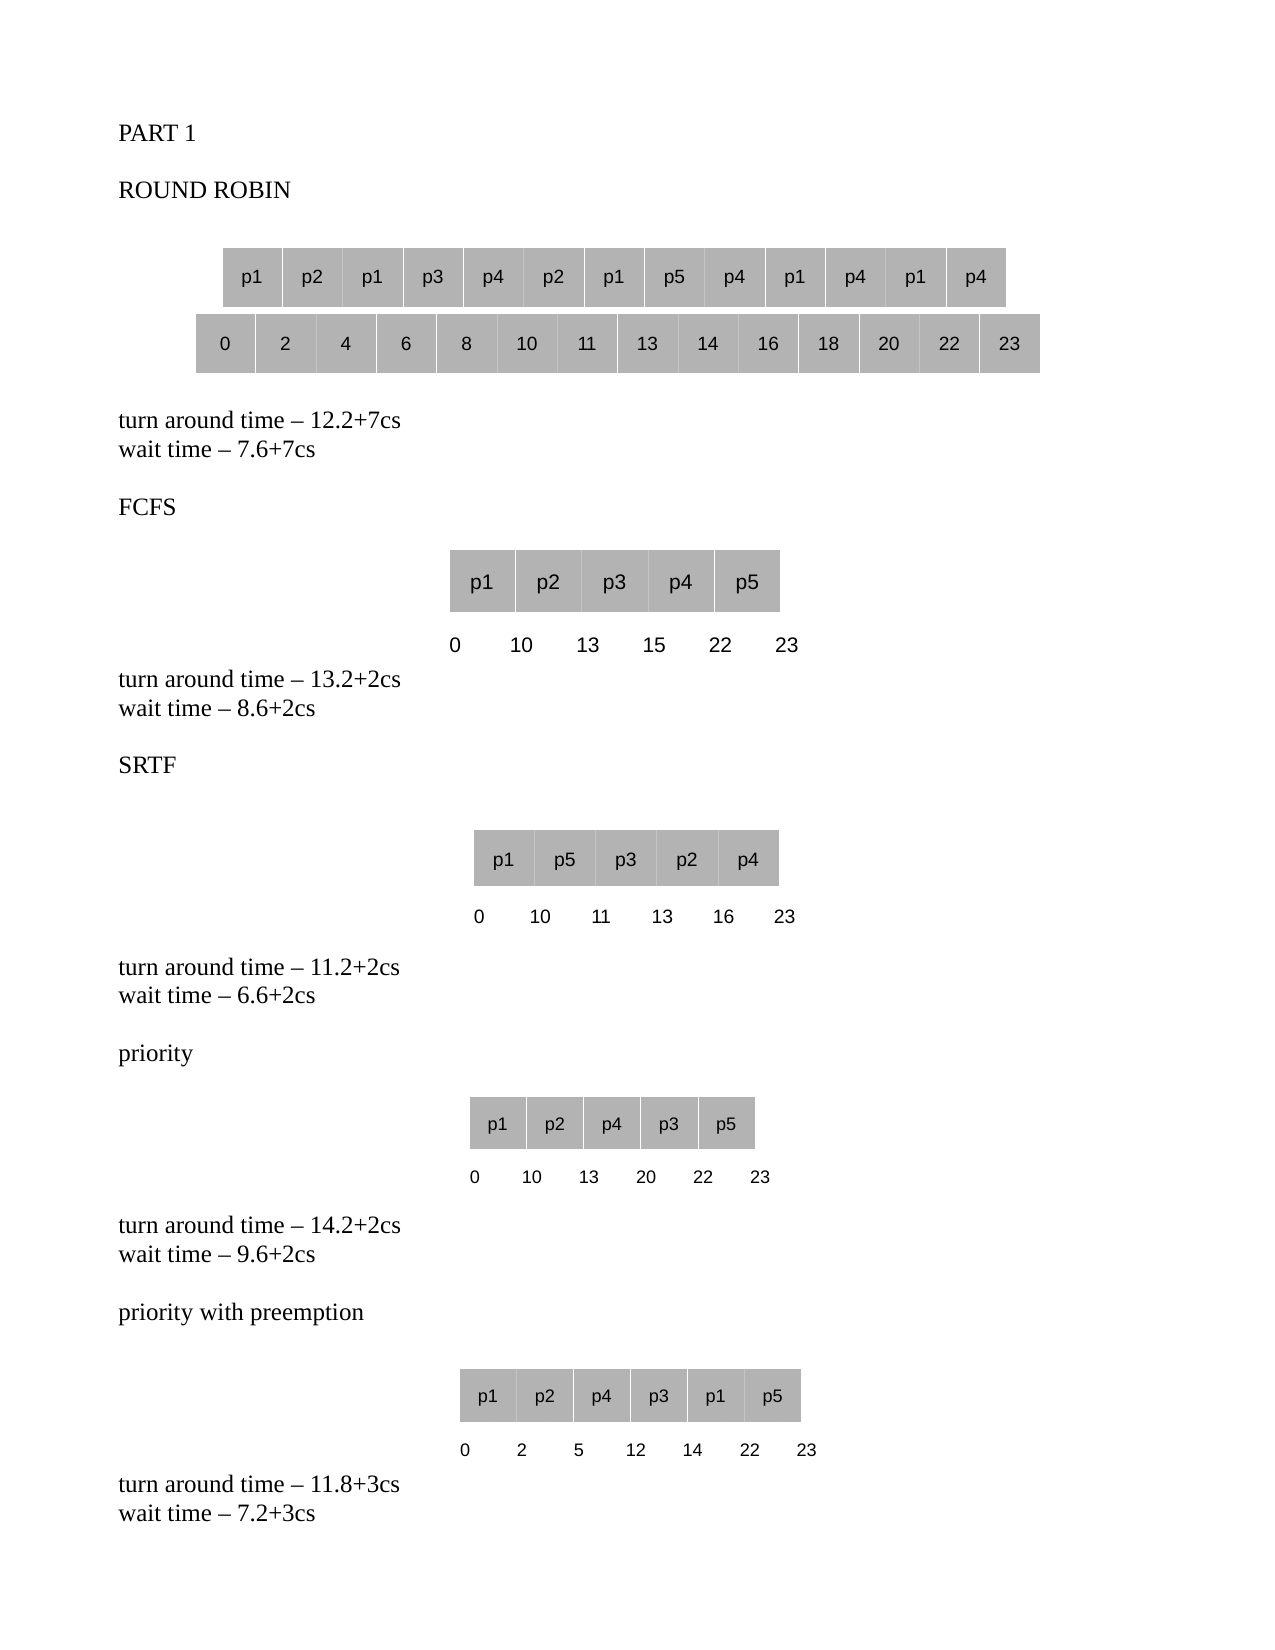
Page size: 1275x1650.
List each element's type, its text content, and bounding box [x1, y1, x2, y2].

text turn around time – 12.2+7cs [118, 406, 1157, 434]
text priority with preemption [118, 1297, 1157, 1326]
text turn around time – 14.2+2cs [118, 1211, 1157, 1239]
text wait time – 6.6+2cs [118, 981, 1157, 1009]
text PART 1 [118, 118, 1157, 147]
text FCFS [118, 492, 1157, 521]
text wait time – 7.6+7cs [118, 434, 1157, 463]
text turn around time – 13.2+2cs [118, 664, 1157, 693]
text wait time – 8.6+2cs [118, 693, 1157, 722]
text turn around time – 11.8+3cs [118, 1469, 1157, 1498]
text turn around time – 11.2+2cs [118, 952, 1157, 981]
text ROUND ROBIN [118, 176, 1157, 204]
text SRTF [118, 751, 1157, 779]
text priority [118, 1038, 1157, 1067]
text wait time – 9.6+2cs [118, 1239, 1157, 1268]
text wait time – 7.2+3cs [118, 1498, 1157, 1527]
